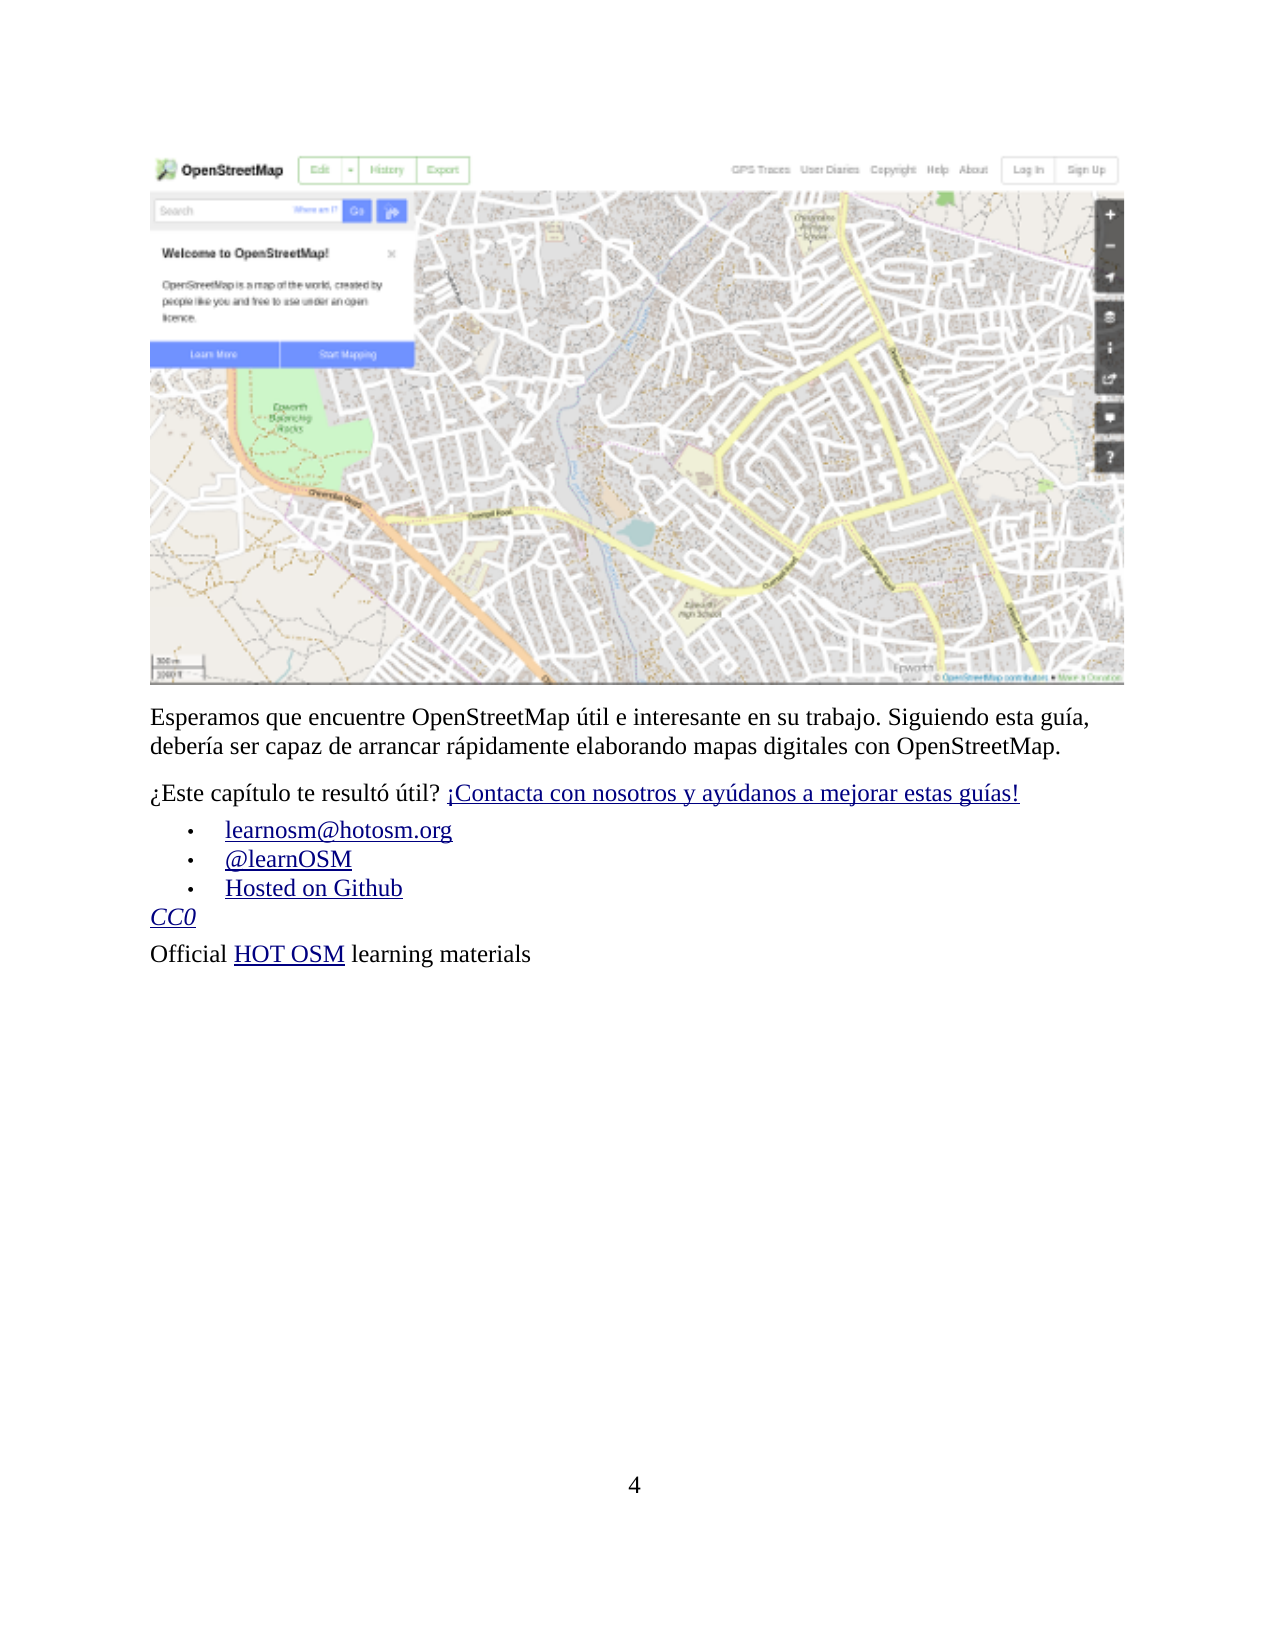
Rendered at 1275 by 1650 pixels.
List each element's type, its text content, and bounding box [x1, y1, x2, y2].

list Hosted on Github [187, 873, 1125, 902]
picture [150, 150, 1125, 685]
text Esperamos que encuentre OpenStreetMap útil e interesante en su trabajo. Siguiendo esta guía, debería ser capaz de arrancar rápidamente elaborando mapas digitales con OpenStreetMap. [150, 702, 1125, 760]
text CC0 [150, 902, 1125, 931]
text Official HOT OSM learning materials [150, 939, 1125, 968]
text ¿Este capítulo te resultó útil? ¡Contacta con nosotros y ayúdanos a mejorar estas guías! [150, 778, 1125, 807]
list @learnOSM [187, 844, 1125, 873]
list learnosm@hotosm.org [187, 816, 1125, 844]
